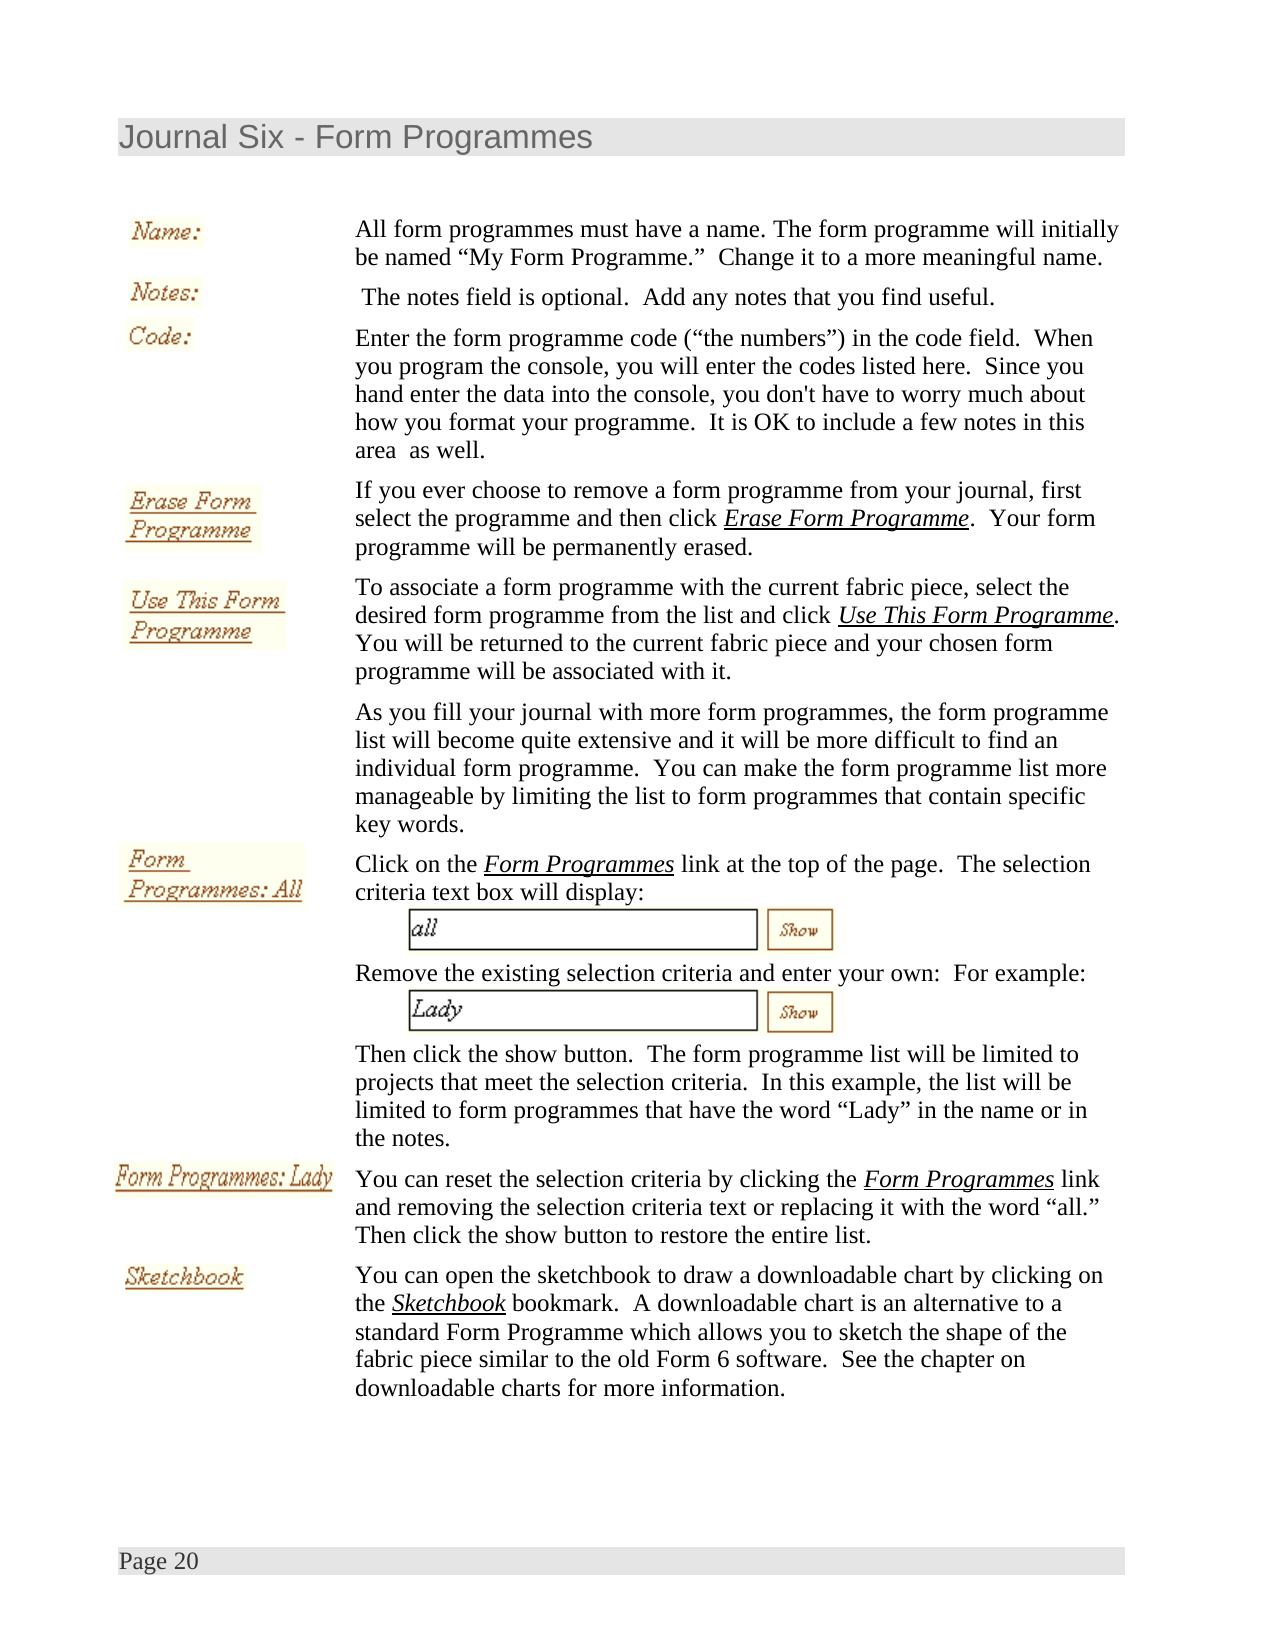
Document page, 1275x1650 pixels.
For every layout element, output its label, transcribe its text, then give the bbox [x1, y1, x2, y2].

text Click on the Form Programmes link at the top of the page. The selection criteria text box will display: [355, 850, 1125, 906]
text As you fill your journal with more form programmes, the form programme list will become quite extensive and it will be more difficult to find an individual form programme. You can make the form programme list more manageable by limiting the list to form programmes that contain specific key words. [355, 697, 1125, 838]
text Enter the form programme code (“the numbers”) in the code field. When you program the console, you will enter the codes listed here. Since you hand enter the data into the console, you don't have to worry much about how you format your programme. It is OK to include a few notes in this area as well. [355, 324, 1125, 464]
picture [129, 217, 205, 248]
picture [125, 484, 263, 552]
picture [118, 842, 307, 907]
picture [122, 580, 287, 650]
picture [406, 906, 838, 957]
text To associate a form programme with the current fabric piece, select the desired form programme from the list and click Use This Form Programme. You will be returned to the current fabric piece and your chosen form programme will be associated with it. [355, 573, 1125, 685]
picture [406, 987, 838, 1036]
text You can reset the selection criteria by clicking the Form Programmes link and removing the selection criteria text or replacing it with the word “all.” Then click the show button to restore the entire list. [355, 1165, 1125, 1249]
text The notes field is optional. Add any notes that you find useful. [355, 283, 1125, 311]
picture [128, 277, 203, 309]
text If you ever choose to remove a form programme from your journal, first select the programme and then click Erase Form Programme. Your form programme will be permanently erased. [355, 476, 1125, 560]
text You can open the sketchbook to draw a downloadable chart by clicking on the Sketchbook bookmark. A downloadable chart is an alternative to a standard Form Programme which allows you to sketch the shape of the fabric piece similar to the old Form 6 software. See the chapter on downloadable charts for more information. [355, 1261, 1125, 1401]
text All form programmes must have a name. The form programme will initially be named “My Form Programme.” Change it to a more meaningful name. [355, 215, 1125, 271]
text Remove the existing selection criteria and enter your own: For example: [355, 959, 1125, 987]
text Then click the show button. The form programme list will be limited to projects that meet the selection criteria. In this example, the list will be limited to form programmes that have the word “Lady” in the name or in the notes. [355, 1040, 1125, 1152]
picture [113, 1161, 335, 1198]
picture [125, 317, 194, 351]
picture [125, 1264, 247, 1293]
